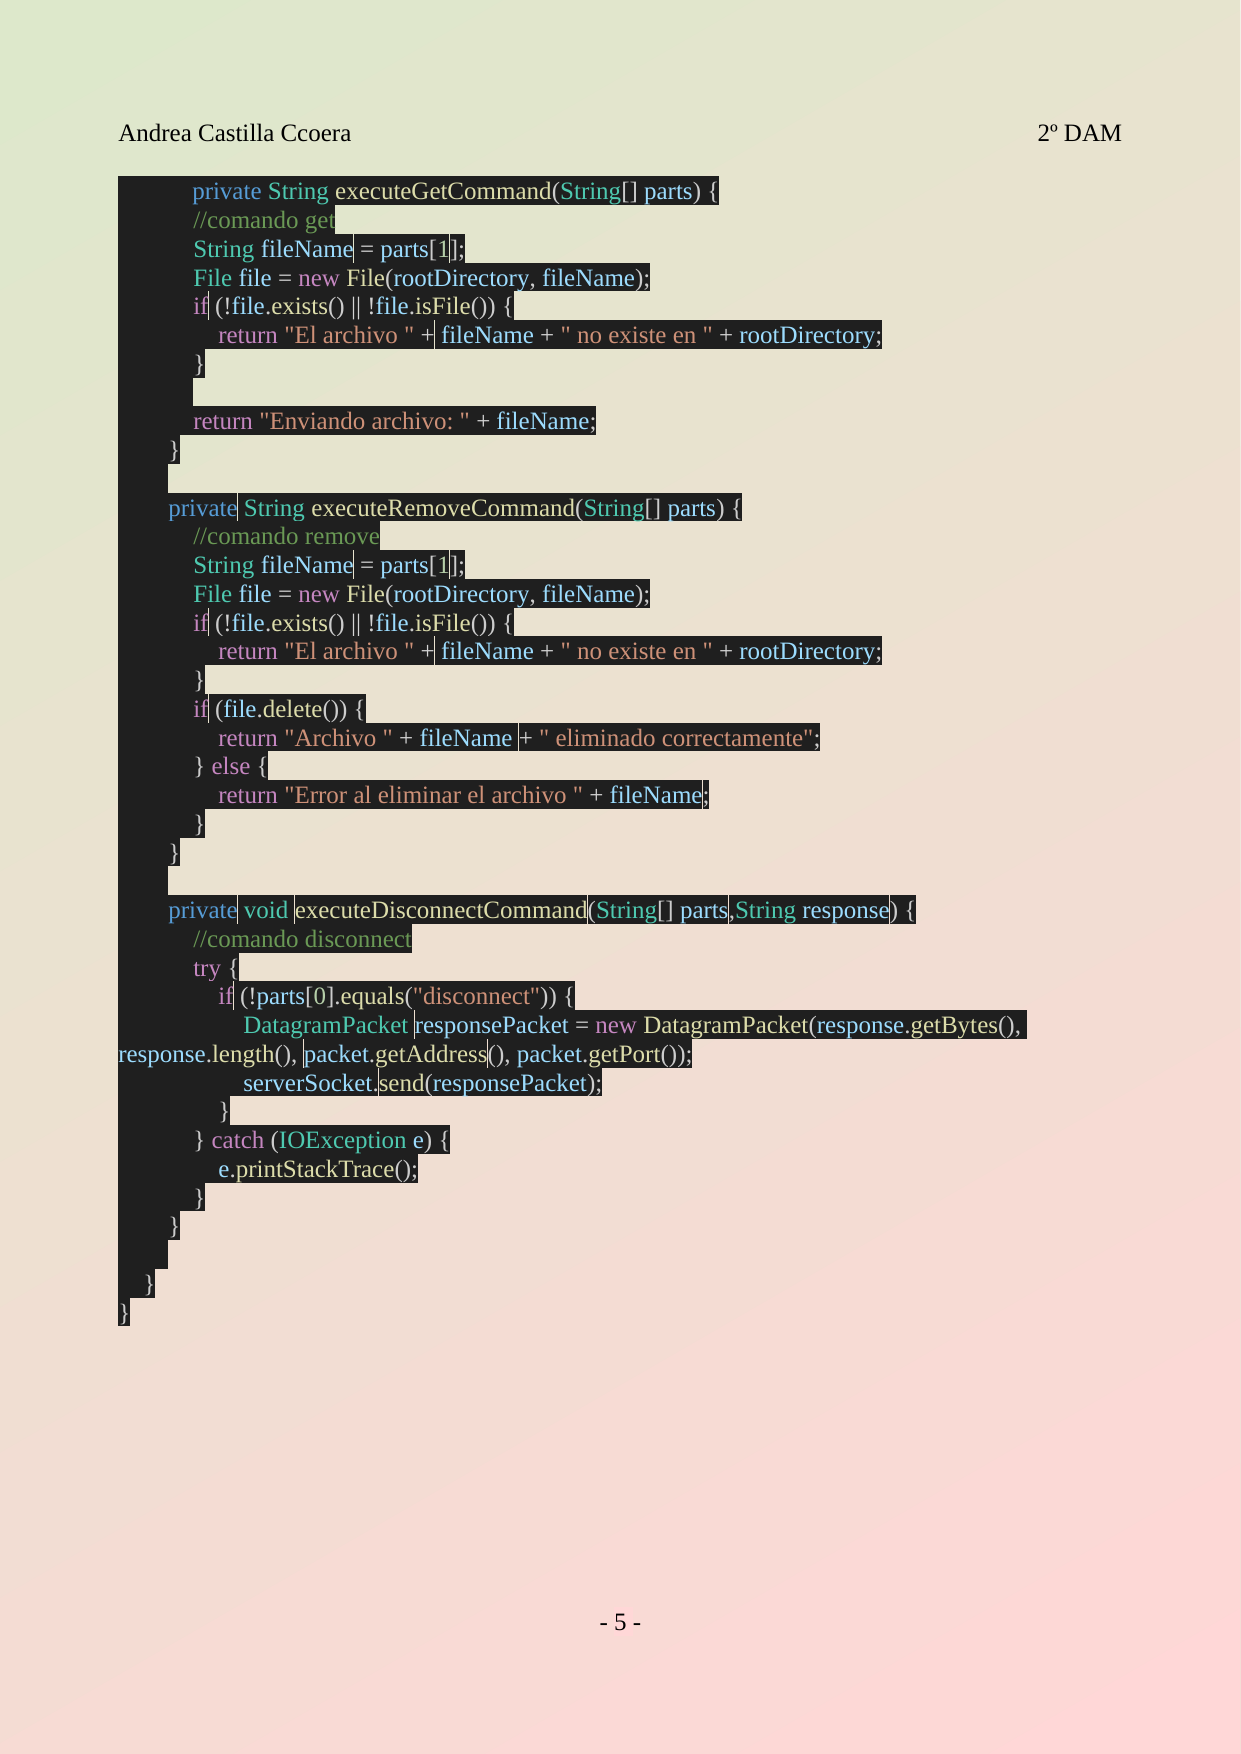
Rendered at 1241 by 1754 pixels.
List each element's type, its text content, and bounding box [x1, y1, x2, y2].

text } [118, 1298, 1122, 1326]
text DatagramPacket responsePacket = new DatagramPacket(response.getBytes(), response.length(), packet.getAddress(), packet.getPort()); [118, 1010, 1122, 1068]
text private String executeGetCommand(String[] parts) { [118, 176, 1122, 205]
text } [118, 838, 1122, 866]
text File file = new File(rootDirectory, fileName); [118, 579, 1122, 608]
text String fileName = parts[1]; [118, 234, 1122, 263]
text //comando remove [118, 521, 1122, 550]
text return "El archivo " + fileName + " no existe en " + rootDirectory; [118, 320, 1122, 349]
text } [118, 1211, 1122, 1240]
text serverSocket.send(responsePacket); [118, 1068, 1122, 1096]
text if (!file.exists() || !file.isFile()) { [118, 608, 1122, 636]
text } [118, 665, 1122, 694]
text e.printStackTrace(); [118, 1154, 1122, 1183]
text } [118, 809, 1122, 838]
text String fileName = parts[1]; [118, 550, 1122, 579]
text } catch (IOException e) { [118, 1125, 1122, 1154]
text if (!file.exists() || !file.isFile()) { [118, 291, 1122, 320]
text return "Archivo " + fileName + " eliminado correctamente"; [118, 723, 1122, 751]
text } [118, 1269, 1122, 1298]
text if (!parts[0].equals("disconnect")) { [118, 981, 1122, 1010]
text return "Error al eliminar el archivo " + fileName; [118, 780, 1122, 809]
text //comando disconnect [118, 924, 1122, 953]
text File file = new File(rootDirectory, fileName); [118, 263, 1122, 291]
text private void executeDisconnectCommand(String[] parts,String response) { [118, 895, 1122, 924]
text return "El archivo " + fileName + " no existe en " + rootDirectory; [118, 636, 1122, 665]
text return "Enviando archivo: " + fileName; [118, 406, 1122, 435]
text } else { [118, 751, 1122, 780]
text } [118, 1183, 1122, 1211]
text } [118, 349, 1122, 378]
text } [118, 1096, 1122, 1125]
text //comando get [118, 205, 1122, 234]
text private String executeRemoveCommand(String[] parts) { [118, 493, 1122, 521]
text try { [118, 953, 1122, 981]
text } [118, 435, 1122, 464]
text if (file.delete()) { [118, 694, 1122, 723]
